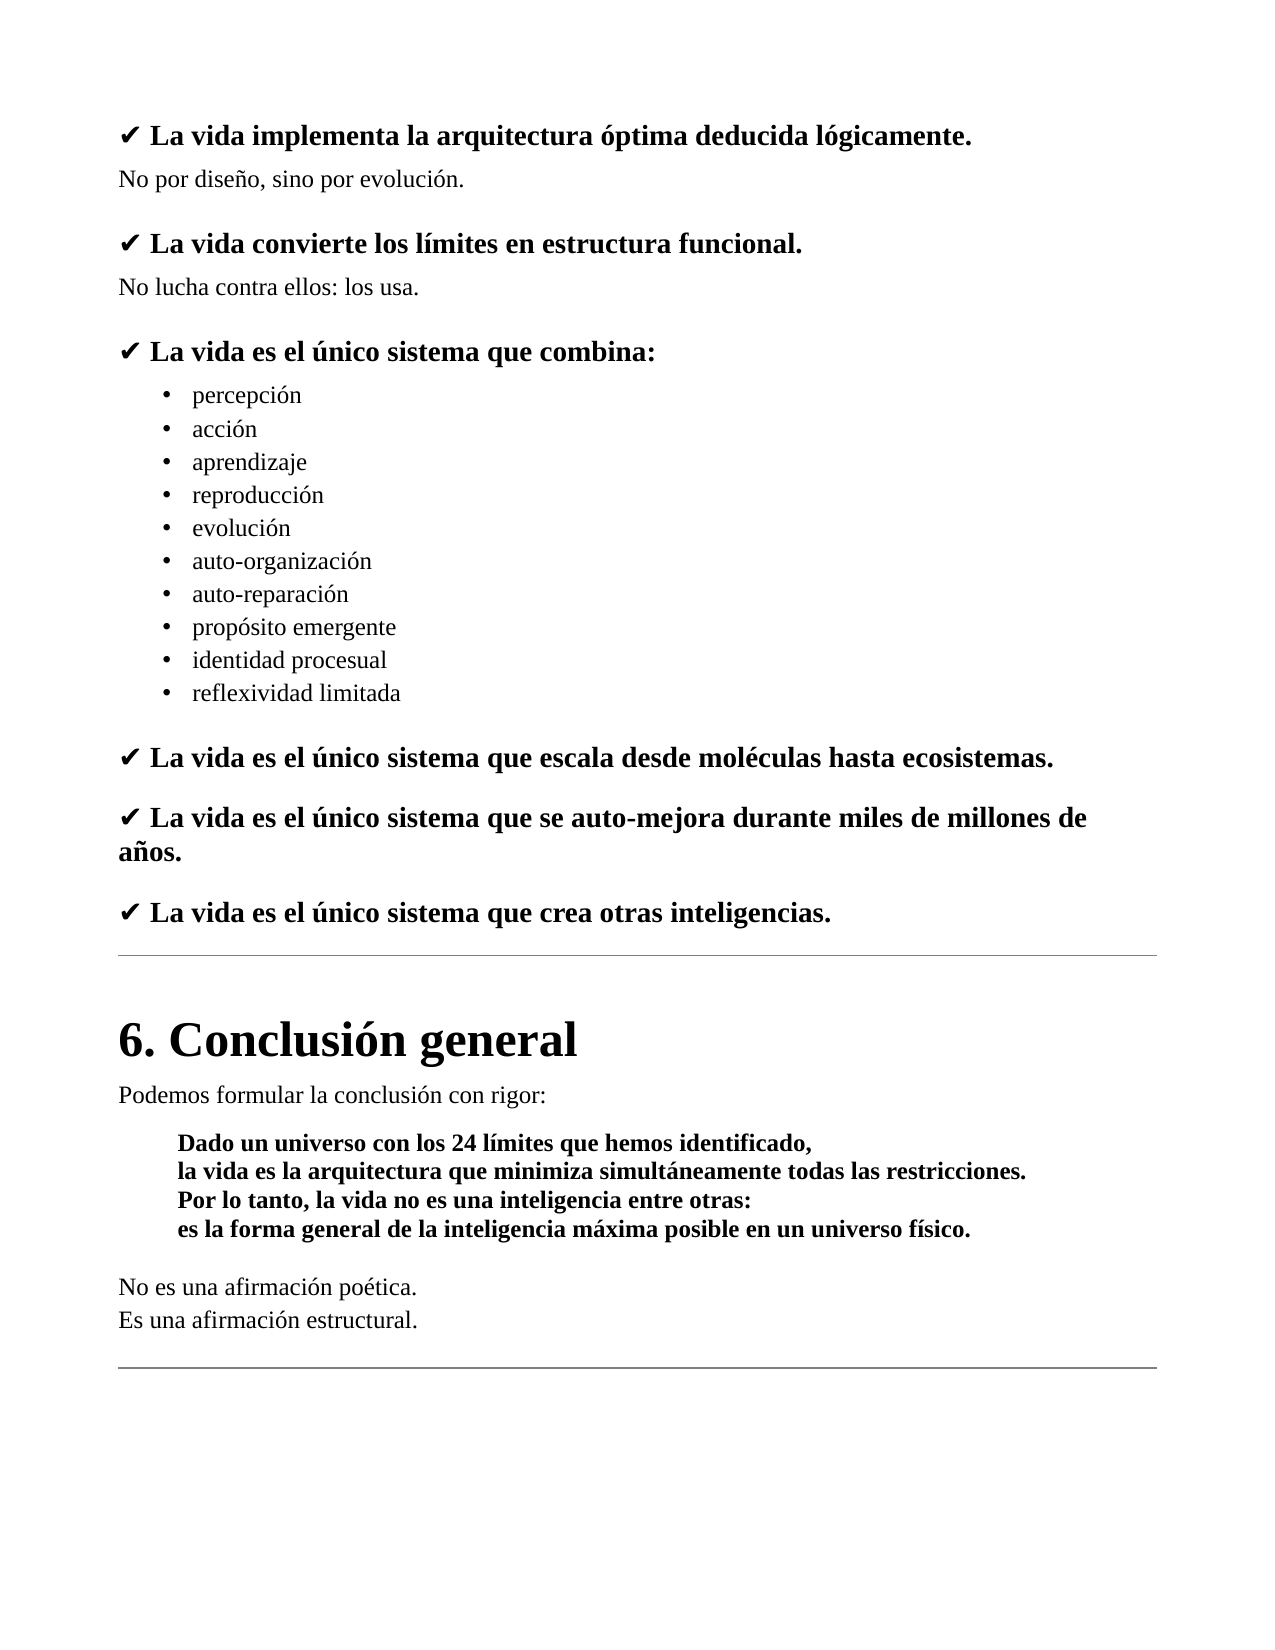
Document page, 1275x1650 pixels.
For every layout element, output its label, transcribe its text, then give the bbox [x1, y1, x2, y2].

list propósito emergente [162, 612, 1157, 641]
text No por diseño, sino por evolución. [118, 164, 1157, 193]
subtitle ✔ La vida es el único sistema que se auto‑mejora durante miles de millones de años. [118, 801, 1157, 868]
text No lucha contra ellos: los usa. [118, 272, 1157, 301]
list auto‑reparación [162, 579, 1157, 607]
list aprendizaje [162, 447, 1157, 475]
list reflexividad limitada [162, 678, 1157, 707]
subtitle 6. Conclusión general [118, 1010, 1157, 1068]
list identidad procesual [162, 645, 1157, 673]
subtitle ✔ La vida implementa la arquitectura óptima deducida lógicamente. [118, 118, 1157, 152]
text Dado un universo con los 24 límites que hemos identificado, la vida es la arquitectura que minimiza simultáneamente todas las restricciones. Por lo tanto, la vida no es una inteligencia entre otras: es la forma general de la inteligencia máxima posible en un universo físico. [177, 1128, 1098, 1243]
subtitle ✔ La vida convierte los límites en estructura funcional. [118, 226, 1157, 260]
list acción [162, 414, 1157, 442]
subtitle ✔ La vida es el único sistema que crea otras inteligencias. [118, 895, 1157, 928]
subtitle ✔ La vida es el único sistema que combina: [118, 334, 1157, 368]
text No es una afirmación poética. Es una afirmación estructural. [118, 1272, 1157, 1334]
list evolución [162, 513, 1157, 541]
subtitle ✔ La vida es el único sistema que escala desde moléculas hasta ecosistemas. [118, 740, 1157, 773]
text Podemos formular la conclusión con rigor: [118, 1080, 1157, 1109]
list percepción [162, 381, 1157, 409]
list auto‑organización [162, 546, 1157, 574]
list reproducción [162, 480, 1157, 508]
